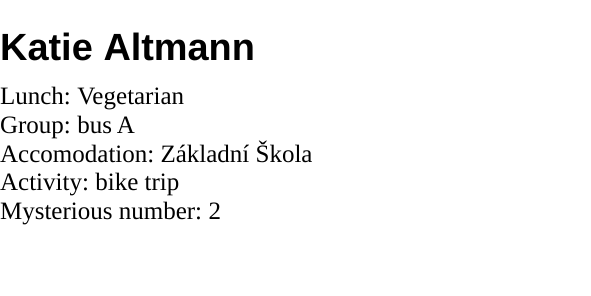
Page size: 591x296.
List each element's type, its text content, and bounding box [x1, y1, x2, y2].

text Activity: bike trip [0, 167, 591, 196]
text Lunch: Vegetarian [0, 81, 591, 110]
text Accomodation: Základní Škola [0, 139, 591, 167]
text Group: bus A [0, 110, 591, 139]
text Mysterious number: 2 [0, 196, 591, 225]
subtitle Katie Altmann [0, 25, 591, 69]
